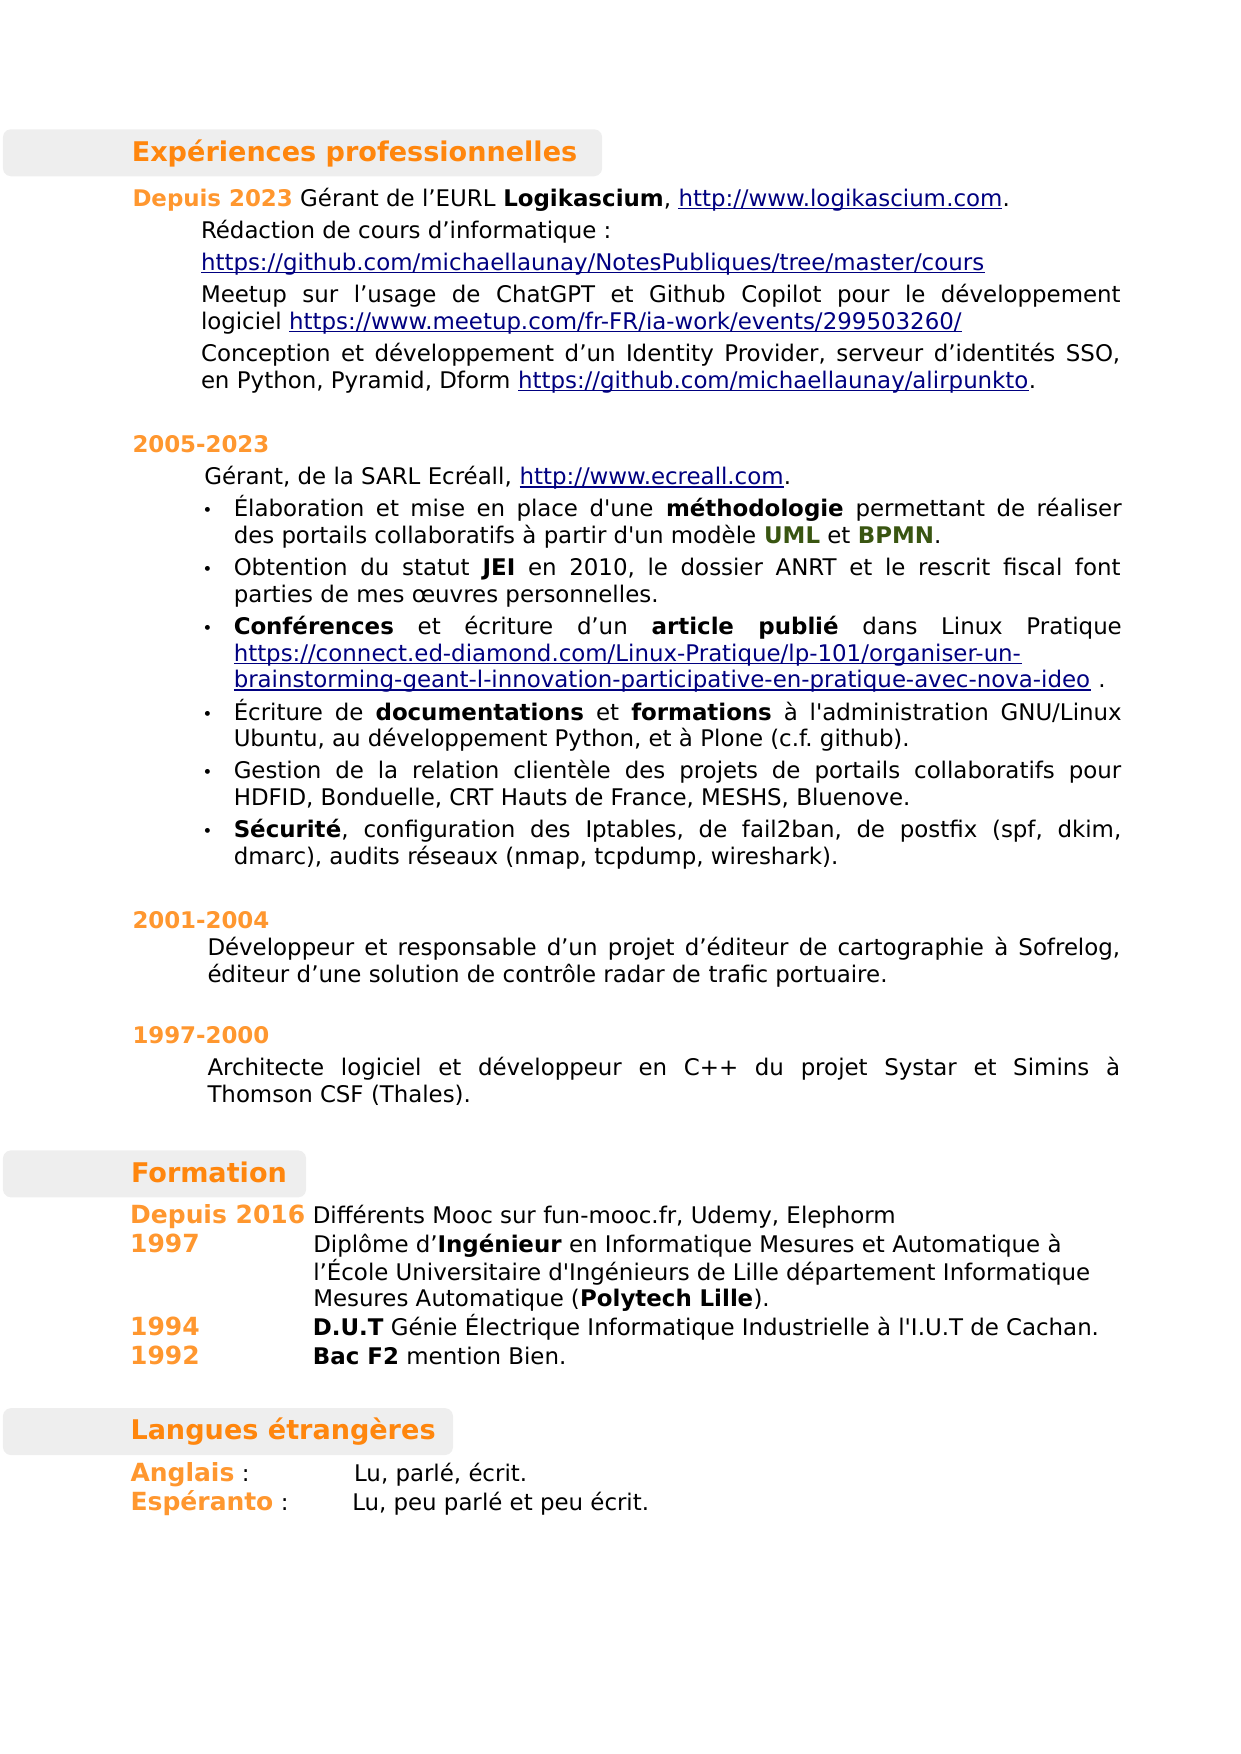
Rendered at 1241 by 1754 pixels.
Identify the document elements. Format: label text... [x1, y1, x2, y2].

text Expériences professionnelles [603, 136, 1122, 167]
text 1997-2000 [132, 1022, 1122, 1049]
list Sécurité, configuration des Iptables, de fail2ban, de postfix (spf, dkim, dmarc), audits réseaux (nmap, tcpdump, wireshark). [204, 816, 1122, 870]
text Développeur et responsable d’un projet d’éditeur de cartographie à Sofrelog, éditeur d’une solution de contrôle radar de trafic portuaire. [207, 934, 1122, 987]
text Depuis 2016 Différents Mooc sur fun-mooc.fr, Udemy, Elephorm [130, 1200, 1122, 1229]
text Anglais : Lu, parlé, écrit. [130, 1458, 1122, 1487]
text 2001-2004 [132, 907, 1122, 934]
text Meetup sur l’usage de ChatGPT et Github Copilot pour le développement logiciel https://www.meetup.com/fr-FR/ia-work/events/299503260/ [201, 281, 1122, 334]
text 1994 D.U.T Génie Électrique Informatique Industrielle à l'I.U.T de Cachan. [130, 1312, 1122, 1341]
text Formation [307, 1157, 1122, 1188]
text Espéranto : Lu, peu parlé et peu écrit. [130, 1487, 1122, 1516]
list Conférences et écriture d’un article publié dans Linux Pratique https://connect.ed-diamond.com/Linux-Pratique/lp-101/organiser-un-brainstorming-geant-l-innovation-participative-en-pratique-avec-nova-ideo . [204, 613, 1122, 693]
list Obtention du statut JEI en 2010, le dossier ANRT et le rescrit fiscal font parties de mes œuvres personnelles. [204, 554, 1122, 608]
text 1997 Diplôme d’Ingénieur en Informatique Mesures et Automatique à l’École Universitaire d'Ingénieurs de Lille département Informatique Mesures Automatique (Polytech Lille). [130, 1229, 1122, 1312]
text Conception et développement d’un Identity Provider, serveur d’identités SSO, en Python, Pyramid, Dform https://github.com/michaellaunay/alirpunkto. [201, 340, 1122, 393]
text Architecte logiciel et développeur en C++ du projet Systar et Simins à Thomson CSF (Thales). [207, 1054, 1122, 1107]
text https://github.com/michaellaunay/NotesPubliques/tree/master/cours [201, 249, 1122, 276]
list Gestion de la relation clientèle des projets de portails collaboratifs pour HDFID, Bonduelle, CRT Hauts de France, MESHS, Bluenove. [204, 758, 1122, 811]
text Rédaction de cours d’informatique : [201, 217, 1122, 243]
text 2005-2023 [132, 431, 1122, 458]
list Écriture de documentations et formations à l'administration GNU/Linux Ubuntu, au développement Python, et à Plone (c.f. github). [204, 699, 1122, 752]
text 1992 Bac F2 mention Bien. [130, 1341, 1122, 1370]
text Gérant, de la SARL Ecréall, http://www.ecreall.com. [204, 463, 1122, 490]
text Langues étrangères [454, 1415, 1122, 1446]
list Élaboration et mise en place d'une méthodologie permettant de réaliser des portails collaboratifs à partir d'un modèle UML et BPMN. [204, 496, 1122, 549]
text Depuis 2023 Gérant de l’EURL Logikascium, http://www.logikascium.com. [132, 185, 1122, 211]
